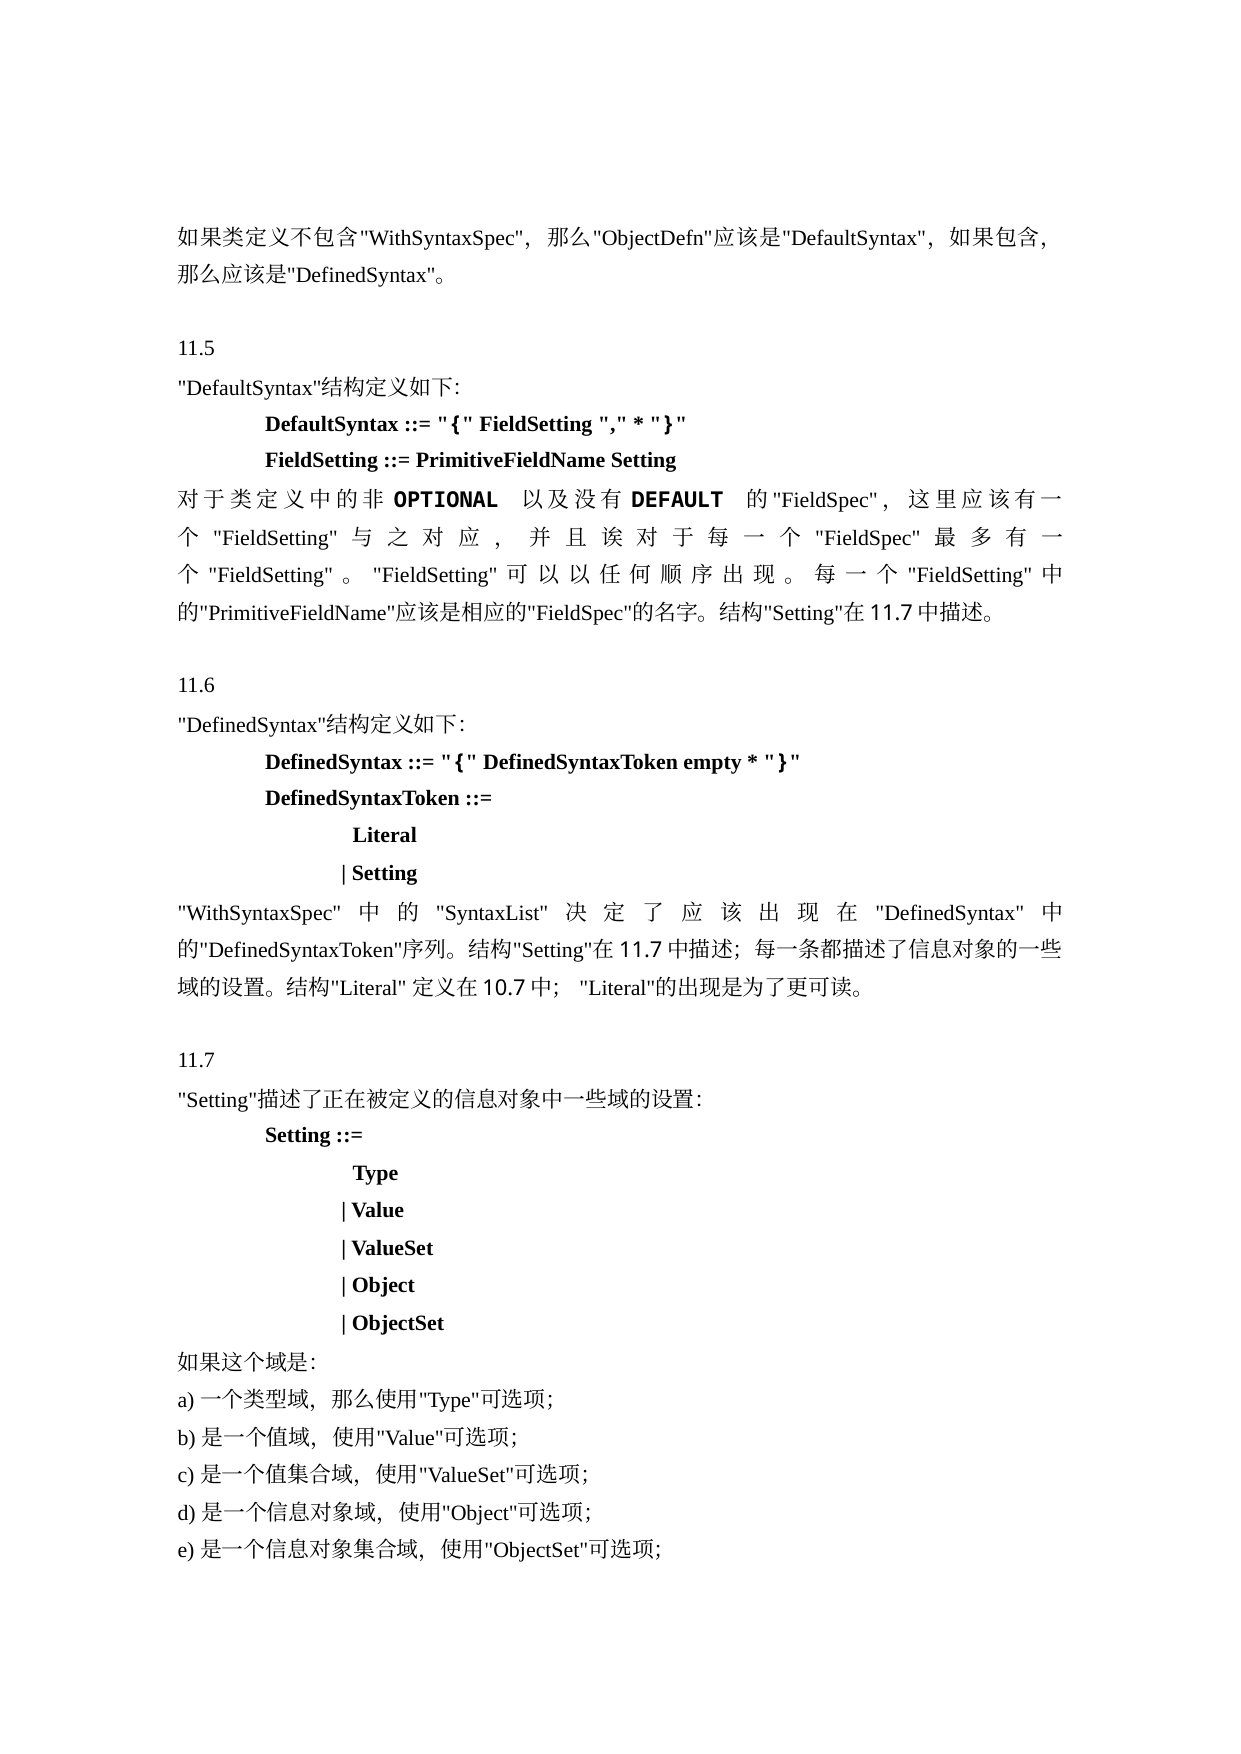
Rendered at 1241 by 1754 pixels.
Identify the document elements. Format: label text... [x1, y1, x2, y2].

text | Value [177, 1192, 1063, 1229]
subtitle 11.6 [177, 667, 1063, 704]
subtitle 11.5 [177, 329, 1063, 367]
text 如果这个域是： [177, 1342, 1063, 1379]
text "Setting"描述了正在被定义的信息对象中一些域的设置： [177, 1079, 1063, 1117]
subtitle 11.7 [177, 1042, 1063, 1079]
text 如果类定义不包含"WithSyntaxSpec"，那么"ObjectDefn"应该是"DefaultSyntax"，如果包含，那么应该是"DefinedSyntax"。 [177, 217, 1063, 292]
text | Object [177, 1267, 1063, 1304]
text b) 是一个值域，使用"Value"可选项； [177, 1417, 1063, 1454]
text c) 是一个值集合域，使用"ValueSet"可选项； [177, 1454, 1063, 1492]
text DefinedSyntax ::= "{" DefinedSyntaxToken empty * "}" [177, 742, 1063, 779]
text FieldSetting ::= PrimitiveFieldName Setting [177, 442, 1063, 479]
text Literal [177, 817, 1063, 854]
text e) 是一个信息对象集合域，使用"ObjectSet"可选项； [177, 1529, 1063, 1567]
text "DefaultSyntax"结构定义如下： [177, 367, 1063, 404]
text "WithSyntaxSpec"中的"SyntaxList"决定了应该出现在"DefinedSyntax"中的"DefinedSyntaxToken"序列。结构"Setting"在11.7中描述；每一条都描述了信息对象的一些域的设置。结构"Literal" 定义在10.7中； "Literal"的出现是为了更可读。 [177, 892, 1063, 1004]
text | ValueSet [177, 1229, 1063, 1267]
text DefinedSyntaxToken ::= [177, 779, 1063, 817]
text Setting ::= [177, 1117, 1063, 1154]
text 对于类定义中的非OPTIONAL 以及没有DEFAULT 的"FieldSpec"，这里应该有一个"FieldSetting"与之对应，并且诶对于每一个"FieldSpec"最多有一个"FieldSetting"。"FieldSetting"可以以任何顺序出现。每一个"FieldSetting"中的"PrimitiveFieldName"应该是相应的"FieldSpec"的名字。结构"Setting"在11.7中描述。 [177, 479, 1063, 629]
text DefaultSyntax ::= "{" FieldSetting "," * "}" [177, 404, 1063, 442]
text Type [177, 1154, 1063, 1192]
text d) 是一个信息对象域，使用"Object"可选项； [177, 1492, 1063, 1529]
text | ObjectSet [177, 1304, 1063, 1342]
text "DefinedSyntax"结构定义如下： [177, 704, 1063, 742]
text | Setting [177, 854, 1063, 892]
text a) 一个类型域，那么使用"Type"可选项； [177, 1379, 1063, 1417]
